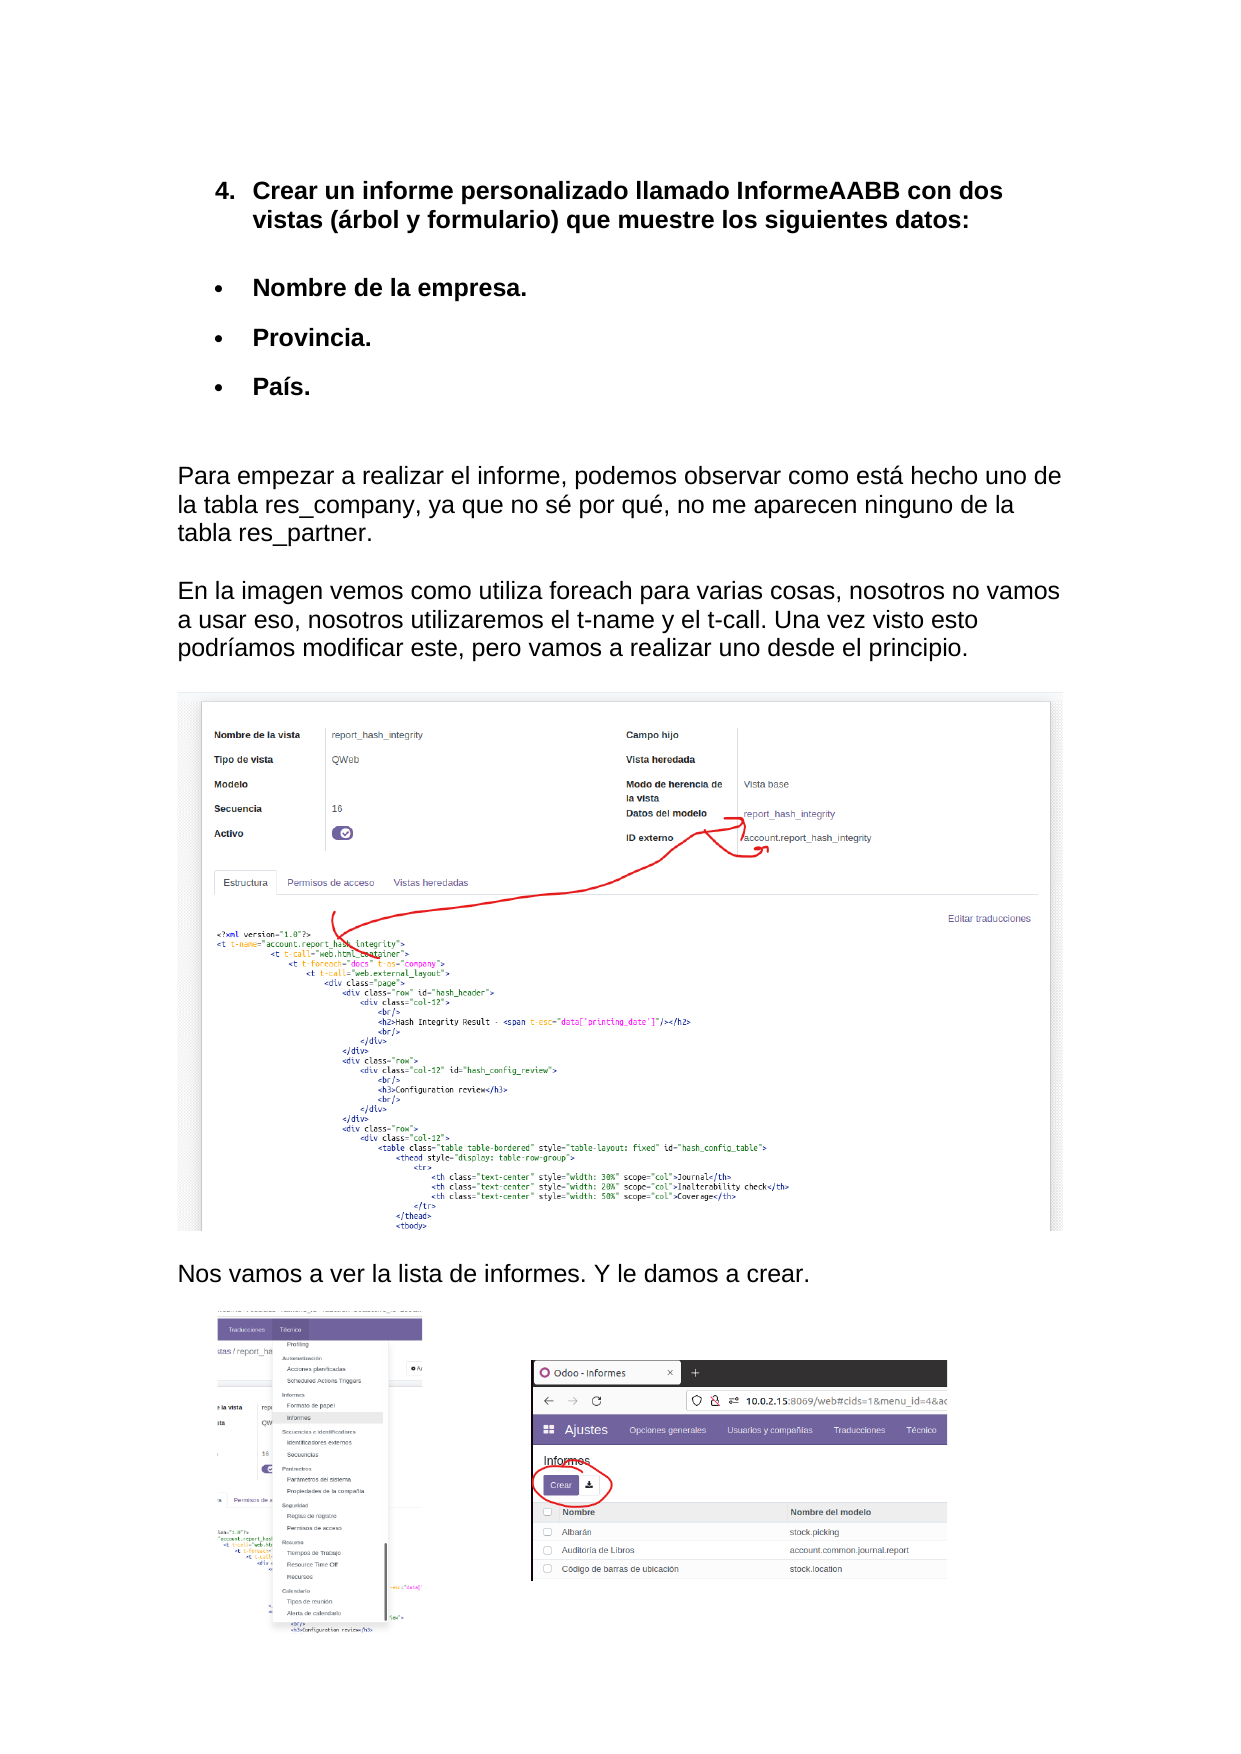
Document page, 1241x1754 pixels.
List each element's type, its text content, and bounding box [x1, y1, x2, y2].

text Nos vamos a ver la lista de informes. Y le damos a crear. [177, 1259, 1063, 1288]
text En la imagen vemos como utiliza foreach para varias cosas, nosotros no vamos a usar eso, nosotros utilizaremos el t-name y el t-call. Una vez visto esto podríamos modificar este, pero vamos a realizar uno desde el principio. [177, 576, 1063, 662]
text Para empezar a realizar el informe, podemos observar como está hecho uno de la tabla res_company, ya que no sé por qué, no me aparecen ninguno de la tabla res_partner. [177, 461, 1063, 547]
list Crear un informe personalizado llamado InformeAABB con dos vistas (árbol y formulario) que muestre los siguientes datos: [215, 176, 1063, 263]
list Nombre de la empresa. [215, 273, 1063, 302]
list País. [215, 372, 1063, 401]
list Provincia. [215, 323, 1063, 351]
